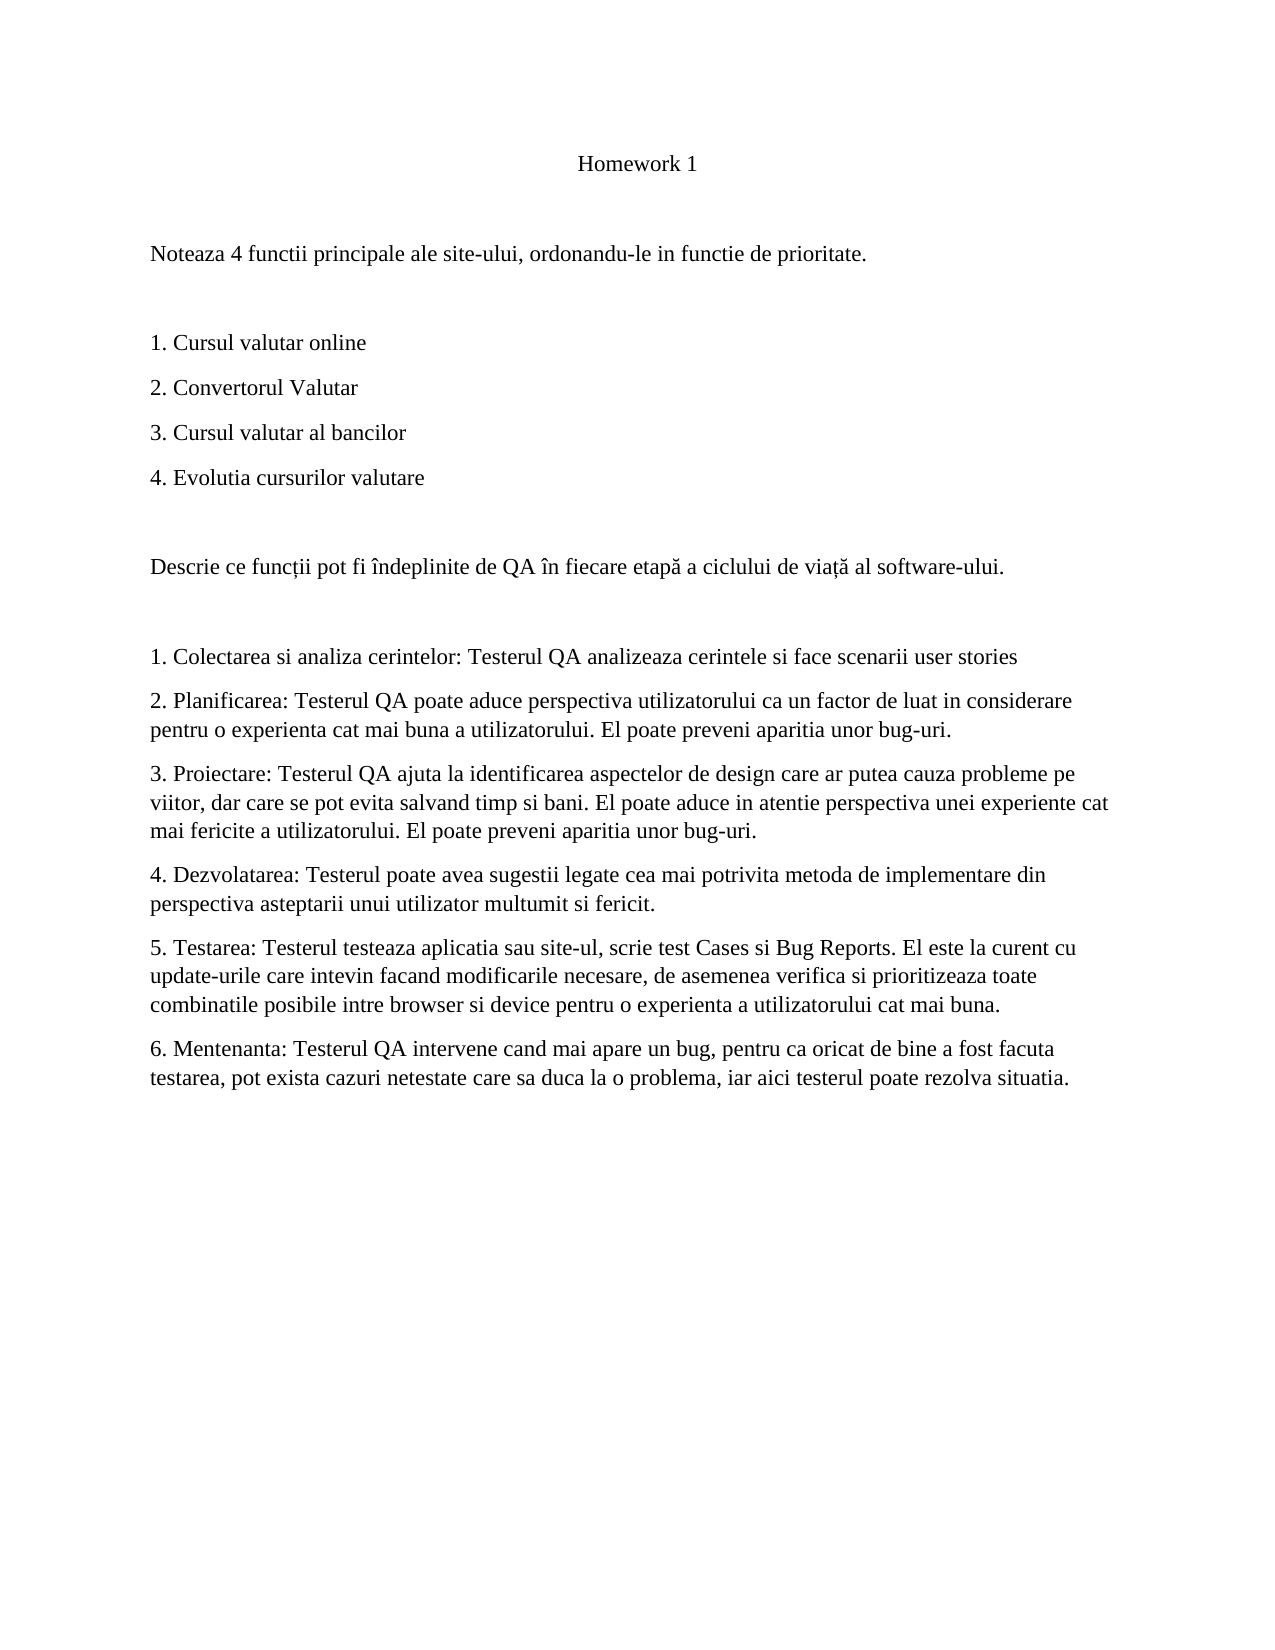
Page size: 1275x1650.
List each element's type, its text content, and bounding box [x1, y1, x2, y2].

text 5. Testarea: Testerul testeaza aplicatia sau site-ul, scrie test Cases si Bug Reports. El este la curent cu update-urile care intevin facand modificarile necesare, de asemenea verifica si prioritizeaza toate combinatile posibile intre browser si device pentru o experienta a utilizatorului cat mai buna. [150, 934, 1125, 1017]
text 6. Mentenanta: Testerul QA intervene cand mai apare un bug, pentru ca oricat de bine a fost facuta testarea, pot exista cazuri netestate care sa duca la o problema, iar aici testerul poate rezolva situatia. [150, 1035, 1125, 1090]
text 4. Dezvolatarea: Testerul poate avea sugestii legate cea mai potrivita metoda de implementare din perspectiva asteptarii unui utilizator multumit si fericit. [150, 861, 1125, 916]
text 3. Cursul valutar al bancilor [150, 419, 1125, 445]
text Descrie ce funcții pot fi îndeplinite de QA în fiecare etapă a ciclului de viață al software-ului. [150, 553, 1125, 579]
text Noteaza 4 functii principale ale site-ului, ordonandu-le in functie de prioritate. [150, 239, 1125, 266]
text 4. Evolutia cursurilor valutare [150, 463, 1125, 490]
text 1. Cursul valutar online [150, 329, 1125, 356]
text 1. Colectarea si analiza cerintelor: Testerul QA analizeaza cerintele si face scenarii user stories [150, 643, 1125, 669]
text 3. Proiectare: Testerul QA ajuta la identificarea aspectelor de design care ar putea cauza probleme pe viitor, dar care se pot evita salvand timp si bani. El poate aduce in atentie perspectiva unei experiente cat mai fericite a utilizatorului. El poate preveni aparitia unor bug-uri. [150, 760, 1125, 843]
text 2. Convertorul Valutar [150, 374, 1125, 400]
text Homework 1 [150, 150, 1125, 176]
text 2. Planificarea: Testerul QA poate aduce perspectiva utilizatorului ca un factor de luat in considerare pentru o experienta cat mai buna a utilizatorului. El poate preveni aparitia unor bug-uri. [150, 687, 1125, 742]
